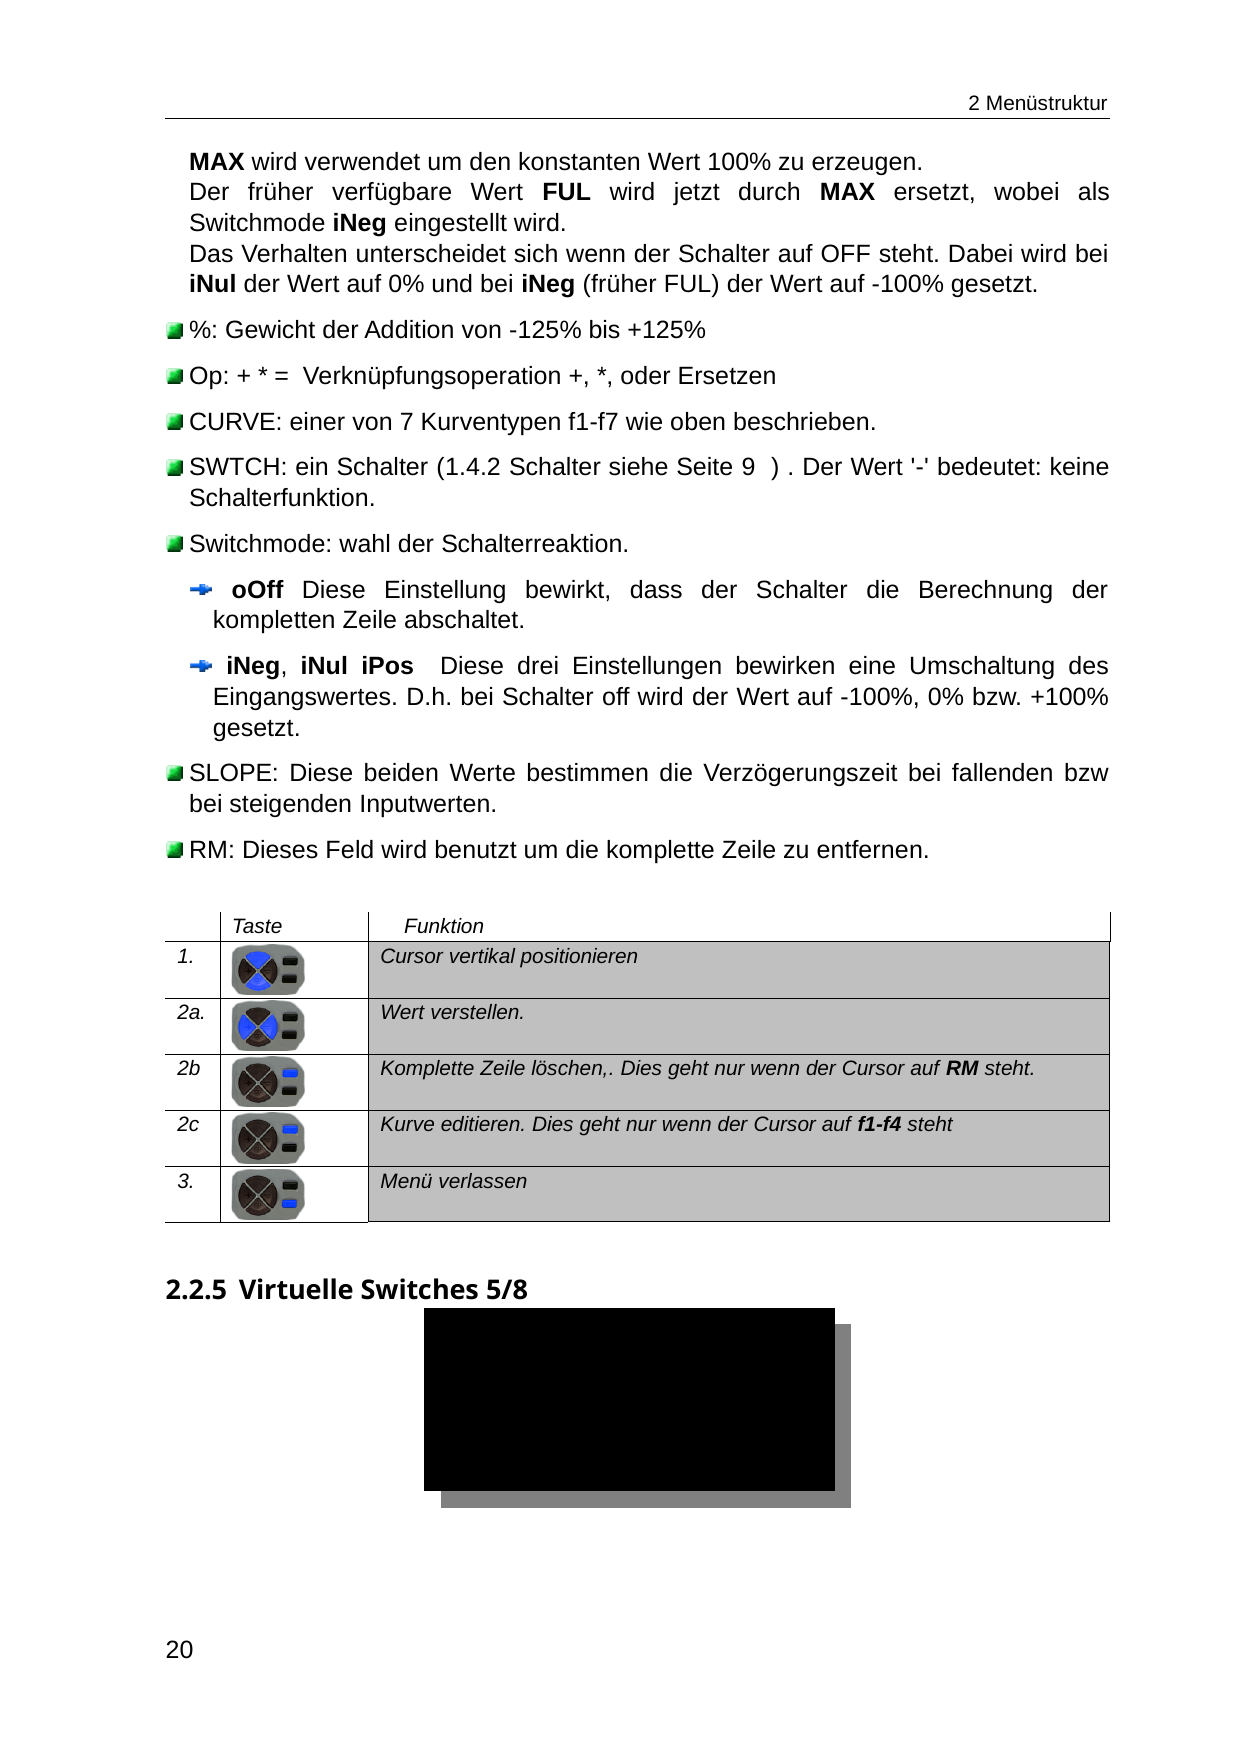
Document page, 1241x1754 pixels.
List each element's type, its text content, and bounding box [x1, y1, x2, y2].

list SLOPE: Diese beiden Werte bestimmen die Verzögerungszeit bei fallenden bzw bei steigenden Inputwerten. [165, 759, 1110, 818]
picture [231, 1112, 306, 1164]
table_cell Kurve editieren. Dies geht nur wenn der Cursor auf f1-f4 steht [369, 1111, 1109, 1166]
table_cell [221, 942, 368, 998]
table_cell 2c [165, 1111, 220, 1166]
table_header Funktion [369, 912, 1110, 941]
picture [231, 1000, 306, 1051]
picture [231, 1056, 306, 1107]
table_cell 2b [165, 1055, 220, 1110]
table_cell 3. [165, 1167, 220, 1222]
list Switchmode: wahl der Schalterreaktion. [165, 530, 1110, 558]
picture [231, 944, 306, 995]
table_cell [221, 999, 368, 1054]
picture [190, 584, 212, 595]
table_cell [221, 1055, 368, 1110]
table_header Taste [221, 912, 368, 941]
table_cell Cursor vertikal positionieren [369, 942, 1109, 998]
list oOff Diese Einstellung bewirkt, dass der Schalter die Berechnung der kompletten Zeile abschaltet. [189, 576, 1110, 634]
table_cell 2a. [165, 999, 220, 1054]
table_cell [221, 1167, 368, 1222]
picture [166, 368, 183, 384]
table_cell [221, 1111, 368, 1166]
picture [231, 1169, 306, 1220]
picture [166, 459, 183, 476]
list SWTCH: ein Schalter (1.4.2 Schalter siehe Seite 9 ) . Der Wert '-' bedeutet: keine Schalterfunktion. [165, 453, 1110, 512]
subtitle Virtuelle Switches 5/8 [165, 1271, 1110, 1308]
picture [166, 841, 183, 858]
table_cell Komplette Zeile löschen,. Dies geht nur wenn der Cursor auf RM steht. [369, 1055, 1109, 1110]
picture [166, 535, 183, 552]
picture [190, 660, 212, 672]
list CURVE: einer von 7 Kurventypen f1-f7 wie oben beschrieben. [165, 408, 1110, 436]
picture [166, 322, 183, 339]
list Op: + * = Verknüpfungsoperation +, *, oder Ersetzen [165, 362, 1110, 390]
list %: Gewicht der Addition von -125% bis +125% [165, 316, 1110, 344]
table_cell Wert verstellen. [369, 999, 1109, 1054]
list iNeg, iNul iPos Diese drei Einstellungen bewirken eine Umschaltung des Eingangswertes. D.h. bei Schalter off wird der Wert auf -100%, 0% bzw. +100% gesetzt. [189, 652, 1110, 741]
table_cell Menü verlassen [369, 1167, 1109, 1221]
list MAX wird verwendet um den konstanten Wert 100% zu erzeugen. Der früher verfügbare Wert FUL wird jetzt durch MAX ersetzt, wobei als Switchmode iNeg eingestellt wird. Das Verhalten unterscheidet sich wenn der Schalter auf OFF steht. Dabei wird bei iNul der Wert auf 0% und bei iNeg (früher FUL) der Wert auf -100% gesetzt. [165, 147, 1110, 298]
list RM: Dieses Feld wird benutzt um die komplette Zeile zu entfernen. [165, 836, 1110, 864]
table_header [165, 912, 220, 941]
table_cell 1. [165, 942, 220, 998]
picture [166, 413, 183, 430]
picture [166, 765, 183, 781]
